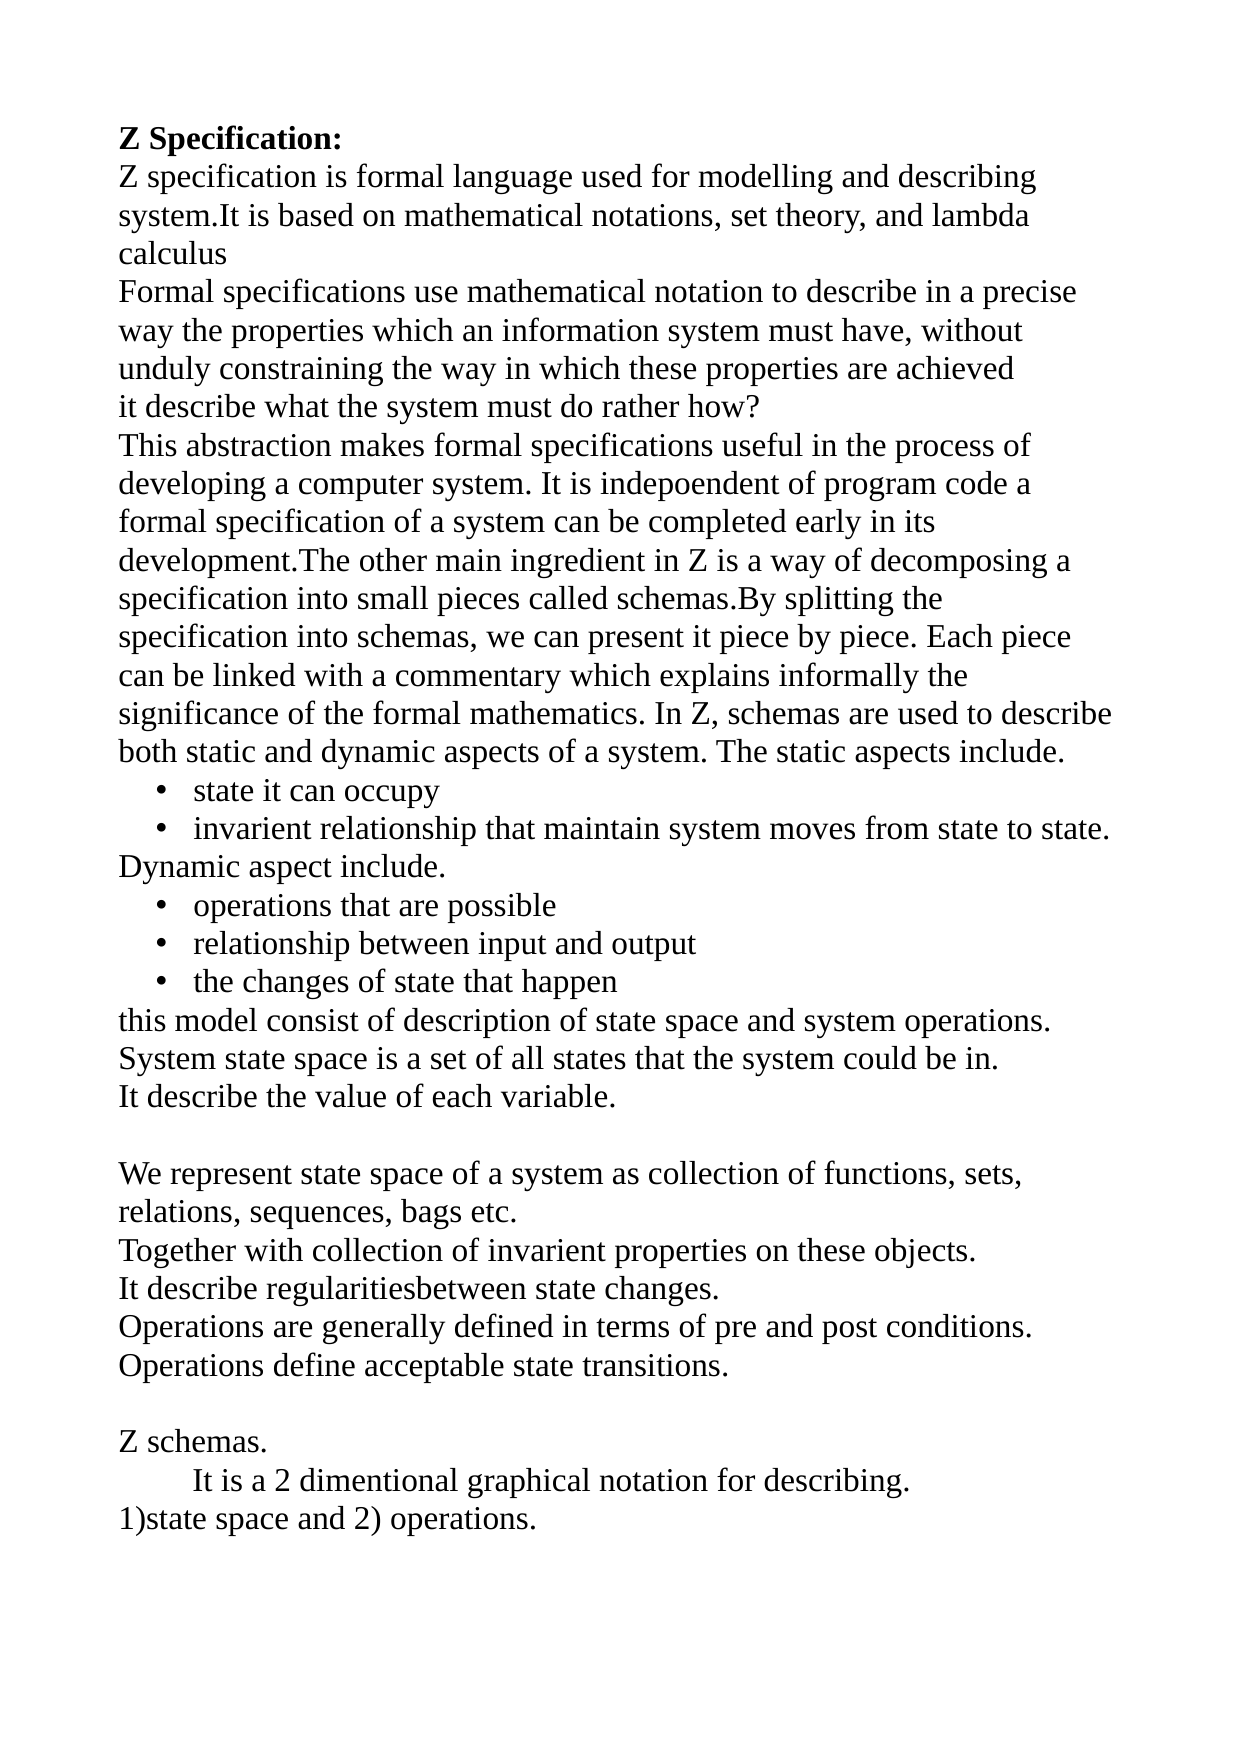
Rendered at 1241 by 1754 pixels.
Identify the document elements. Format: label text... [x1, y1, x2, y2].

list state it can occupy [156, 770, 1122, 808]
text Dynamic aspect include. [118, 846, 1122, 885]
text this model consist of description of state space and system operations. [118, 1000, 1122, 1038]
list relationship between input and output [156, 923, 1122, 961]
list operations that are possible [156, 885, 1122, 923]
text it describe what the system must do rather how? [118, 386, 1122, 425]
text 1)state space and 2) operations. [118, 1498, 1122, 1536]
text Z specification is formal language used for modelling and describing system.It is based on mathematical notations, set theory, and lambda calculus [118, 156, 1122, 271]
text Z schemas. [118, 1421, 1122, 1460]
list invarient relationship that maintain system moves from state to state. [156, 808, 1122, 846]
text It describe the value of each variable. [118, 1076, 1122, 1115]
text We represent state space of a system as collection of functions, sets, relations, sequences, bags etc. [118, 1153, 1122, 1230]
text System state space is a set of all states that the system could be in. [118, 1038, 1122, 1076]
text Formal specifications use mathematical notation to describe in a precise way the properties which an information system must have, without unduly constraining the way in which these properties are achieved [118, 271, 1122, 386]
text This abstraction makes formal specifications useful in the process of developing a computer system. It is indepoendent of program code a formal specification of a system can be completed early in its development.The other main ingredient in Z is a way of decomposing a specification into small pieces called schemas.By splitting the specification into schemas, we can present it piece by piece. Each piece can be linked with a commentary which explains informally the significance of the formal mathematics. In Z, schemas are used to describe both static and dynamic aspects of a system. The static aspects include. [118, 425, 1122, 770]
text It describe regularitiesbetween state changes. [118, 1268, 1122, 1306]
text Z Specification: [118, 118, 1122, 156]
text Together with collection of invarient properties on these objects. [118, 1230, 1122, 1268]
text Operations are generally defined in terms of pre and post conditions. [118, 1306, 1122, 1345]
list the changes of state that happen [156, 961, 1122, 1000]
text Operations define acceptable state transitions. [118, 1345, 1122, 1383]
text It is a 2 dimentional graphical notation for describing. [118, 1460, 1122, 1498]
